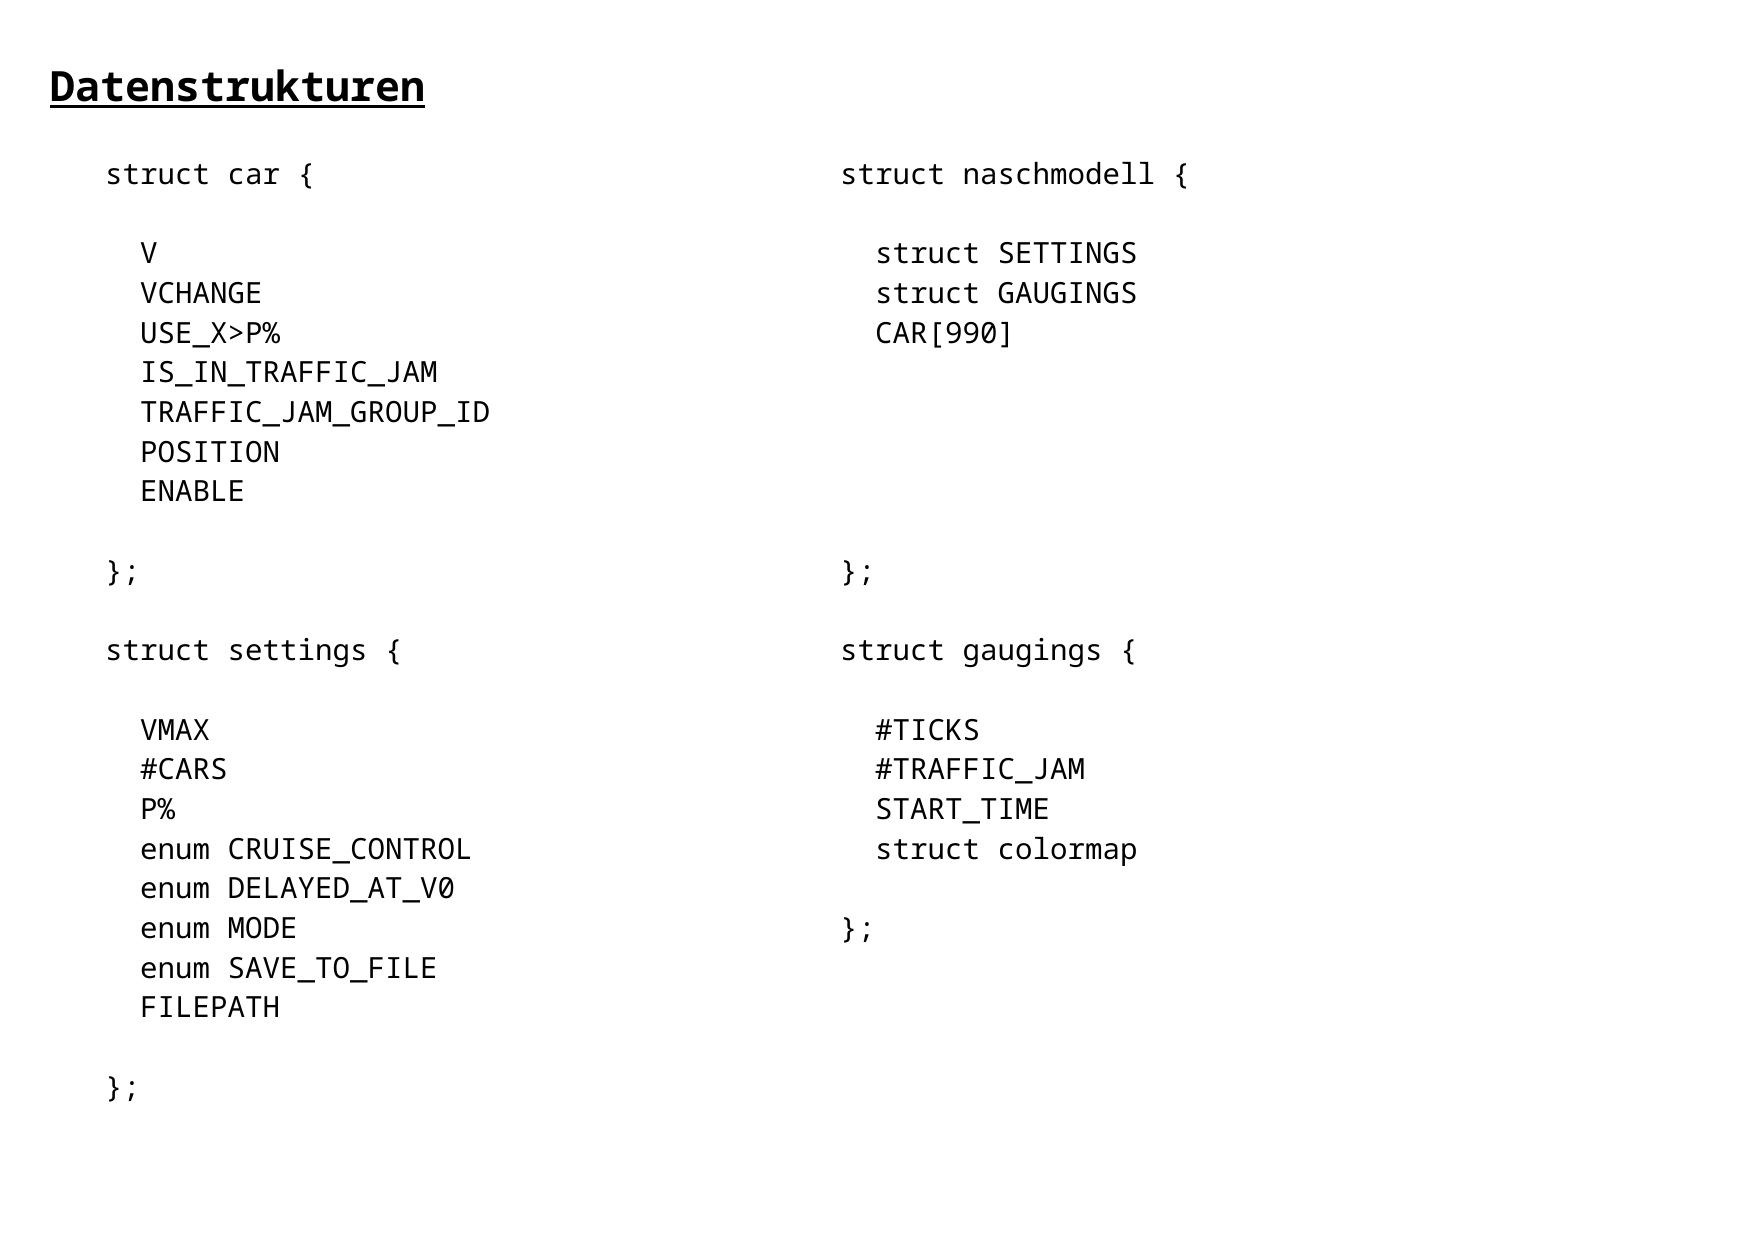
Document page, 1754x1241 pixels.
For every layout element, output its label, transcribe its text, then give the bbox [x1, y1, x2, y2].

text POSITION [0, 431, 1754, 471]
text enum MODE }; [0, 907, 1754, 947]
text struct car { struct naschmodell { [0, 153, 1754, 193]
text ENABLE [0, 471, 1754, 510]
text enum SAVE_TO_FILE [0, 947, 1754, 987]
text }; [0, 1066, 1754, 1106]
text VMAX #TICKS [0, 709, 1754, 748]
text #CARS #TRAFFIC_JAM [0, 748, 1754, 788]
text Datenstrukturen [0, 57, 1754, 113]
text V struct SETTINGS [0, 233, 1754, 272]
text P% START_TIME [0, 788, 1754, 828]
text enum CRUISE_CONTROL struct colormap [0, 828, 1754, 868]
text USE_X>P% CAR[990] [0, 312, 1754, 352]
text IS_IN_TRAFFIC_JAM [0, 352, 1754, 391]
text struct settings { struct gaugings { [0, 629, 1754, 669]
text VCHANGE struct GAUGINGS [0, 272, 1754, 312]
text enum DELAYED_AT_V0 [0, 868, 1754, 907]
text FILEPATH [0, 987, 1754, 1026]
text }; }; [0, 550, 1754, 590]
text TRAFFIC_JAM_GROUP_ID [0, 391, 1754, 431]
